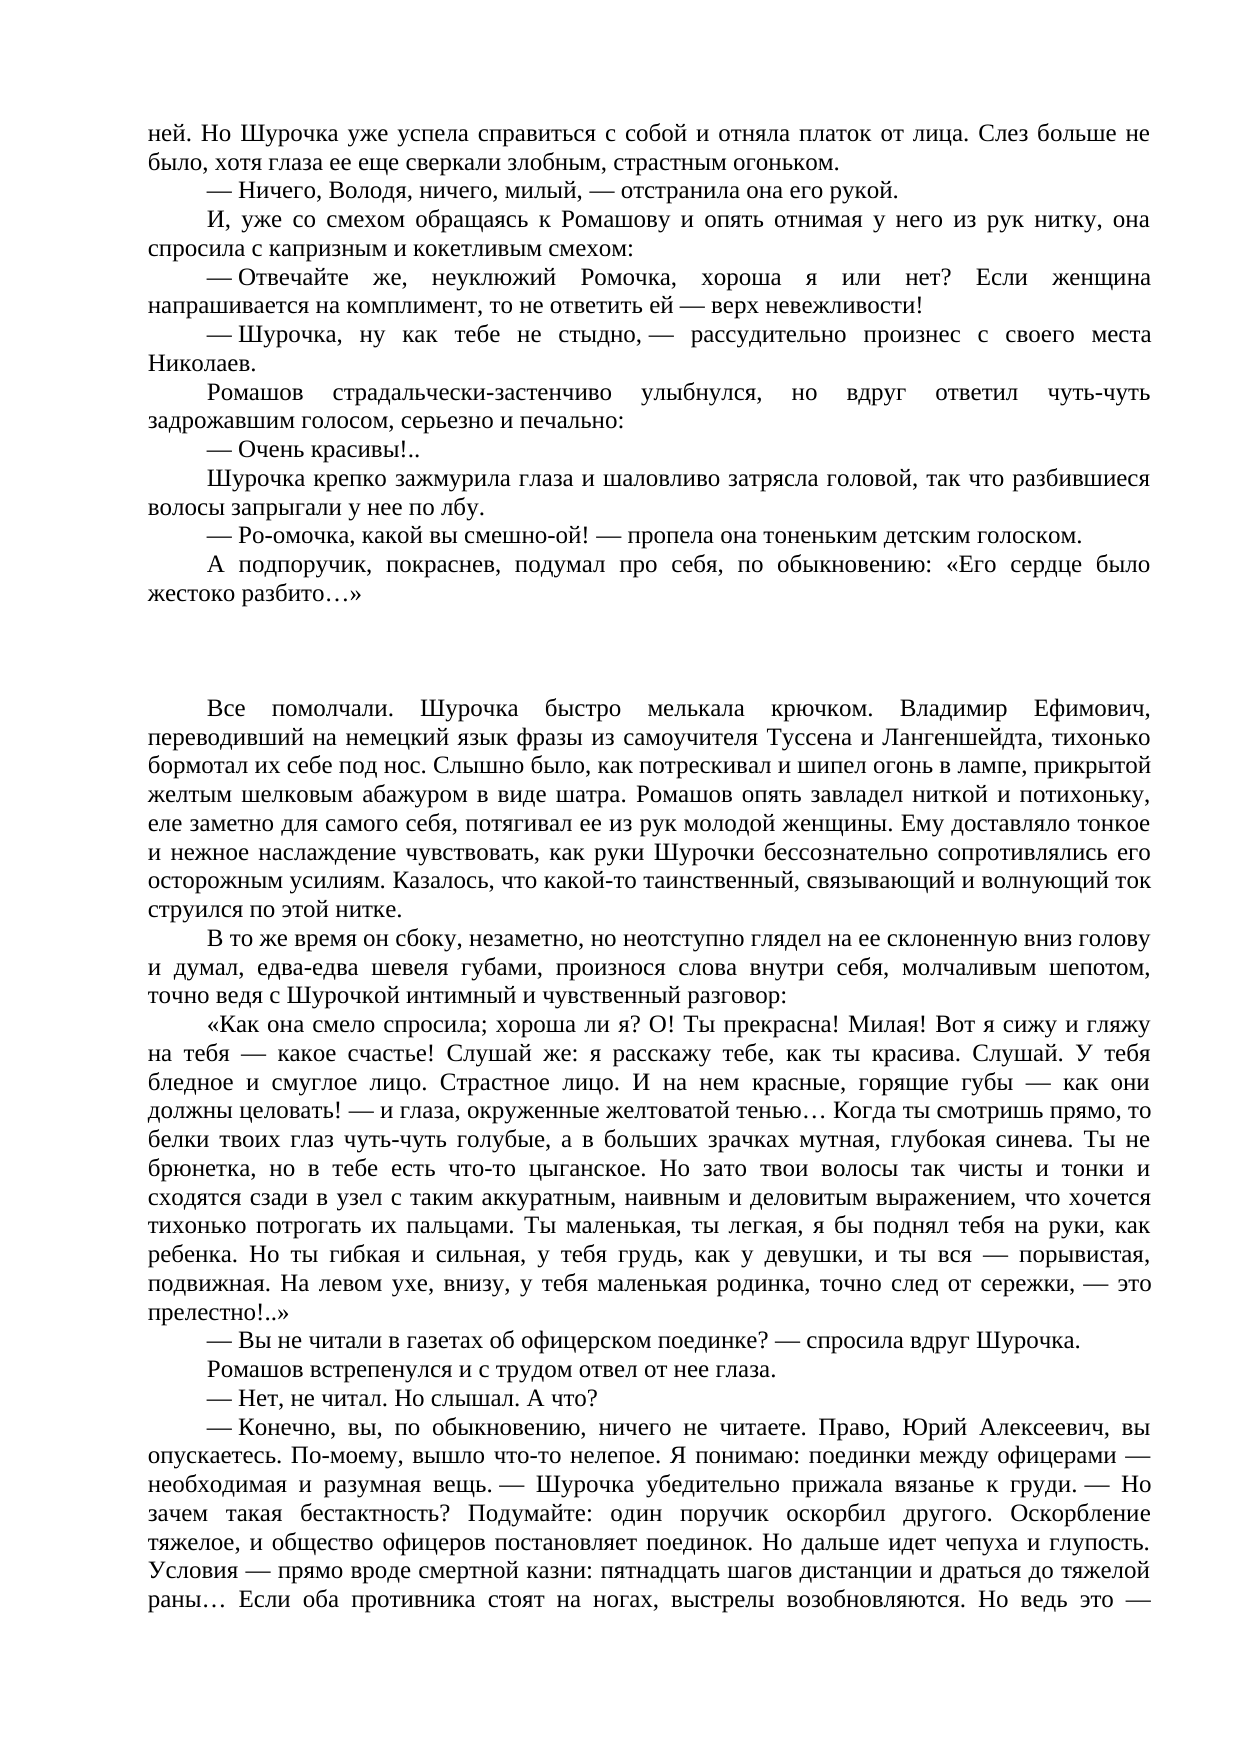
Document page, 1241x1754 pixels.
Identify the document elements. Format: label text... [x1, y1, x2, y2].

text — Вы не читали в газетах об офицерском поединке? — спросила вдруг Шурочка. [148, 1326, 1152, 1354]
text ней. Но Шурочка уже успела справиться с собой и отняла платок от лица. Слез больше не было, хотя глаза ее еще сверкали злобным, страстным огоньком. [148, 118, 1152, 176]
text Ромашов страдальчески-застенчиво улыбнулся, но вдруг ответил чуть-чуть задрожавшим голосом, серьезно и печально: [148, 377, 1152, 434]
text «Как она смело спросила; хороша ли я? О! Ты прекрасна! Милая! Вот я сижу и гляжу на тебя — какое счастье! Слушай же: я расскажу тебе, как ты красива. Слушай. У тебя бледное и смуглое лицо. Страстное лицо. И на нем красные, горящие губы — как они должны целовать! — и глаза, окруженные желтоватой тенью… Когда ты смотришь прямо, то белки твоих глаз чуть-чуть голубые, а в больших зрачках мутная, глубокая синева. Ты не брюнетка, но в тебе есть что-то цыганское. Но зато твои волосы так чисты и тонки и сходятся сзади в узел с таким аккуратным, наивным и деловитым выражением, что хочется тихонько потрогать их пальцами. Ты маленькая, ты легкая, я бы поднял тебя на руки, как ребенка. Но ты гибкая и сильная, у тебя грудь, как у девушки, и ты вся — порывистая, подвижная. На левом ухе, внизу, у тебя маленькая родинка, точно след от сережки, — это прелестно!..» [148, 1009, 1152, 1326]
text — Шурочка, ну как тебе не стыдно, — рассудительно произнес с своего места Николаев. [148, 319, 1152, 377]
text — Отвечайте же, неуклюжий Ромочка, хороша я или нет? Если женщина напрашивается на комплимент, то не ответить ей — верх невежливости! [148, 262, 1152, 319]
text Шурочка крепко зажмурила глаза и шаловливо затрясла головой, так что разбившиеся волосы запрыгали у нее по лбу. [148, 463, 1152, 521]
text Все помолчали. Шурочка быстро мелькала крючком. Владимир Ефимович, переводивший на немецкий язык фразы из самоучителя Туссена и Лангеншейдта, тихонько бормотал их себе под нос. Слышно было, как потрескивал и шипел огонь в лампе, прикрытой желтым шелковым абажуром в виде шатра. Ромашов опять завладел ниткой и потихоньку, еле заметно для самого себя, потягивал ее из рук молодой женщины. Ему доставляло тонкое и нежное наслаждение чувствовать, как руки Шурочки бессознательно сопротивлялись его осторожным усилиям. Казалось, что какой-то таинственный, связывающий и волнующий ток струился по этой нитке. [148, 693, 1152, 923]
text — Ничего, Володя, ничего, милый, — отстранила она его рукой. [148, 176, 1152, 204]
text — Конечно, вы, по обыкновению, ничего не читаете. Право, Юрий Алексеевич, вы опускаетесь. По-моему, вышло что-то нелепое. Я понимаю: поединки между офицерами — необходимая и разумная вещь. — Шурочка убедительно прижала вязанье к груди. — Но зачем такая бестактность? Подумайте: один поручик оскорбил другого. Оскорбление тяжелое, и общество офицеров постановляет поединок. Но дальше идет чепуха и глупость. Условия — прямо вроде смертной казни: пятнадцать шагов дистанции и драться до тяжелой раны… Если оба противника стоят на ногах, выстрелы возобновляются. Но ведь это — [148, 1412, 1152, 1613]
text В то же время он сбоку, незаметно, но неотступно глядел на ее склоненную вниз голову и думал, едва-едва шевеля губами, произнося слова внутри себя, молчаливым шепотом, точно ведя с Шурочкой интимный и чувственный разговор: [148, 923, 1152, 1009]
text Ромашов встрепенулся и с трудом отвел от нее глаза. [148, 1354, 1152, 1383]
text — Очень красивы!.. [148, 434, 1152, 463]
text — Ро-омочка, какой вы смешно-ой! — пропела она тоненьким детским голоском. [148, 521, 1152, 549]
text И, уже со смехом обращаясь к Ромашову и опять отнимая у него из рук нитку, она спросила с капризным и кокетливым смехом: [148, 204, 1152, 262]
text А подпоручик, покраснев, подумал про себя, по обыкновению: «Его сердце было жестоко разбито…» [148, 549, 1152, 607]
text — Нет, не читал. Но слышал. А что? [148, 1383, 1152, 1412]
